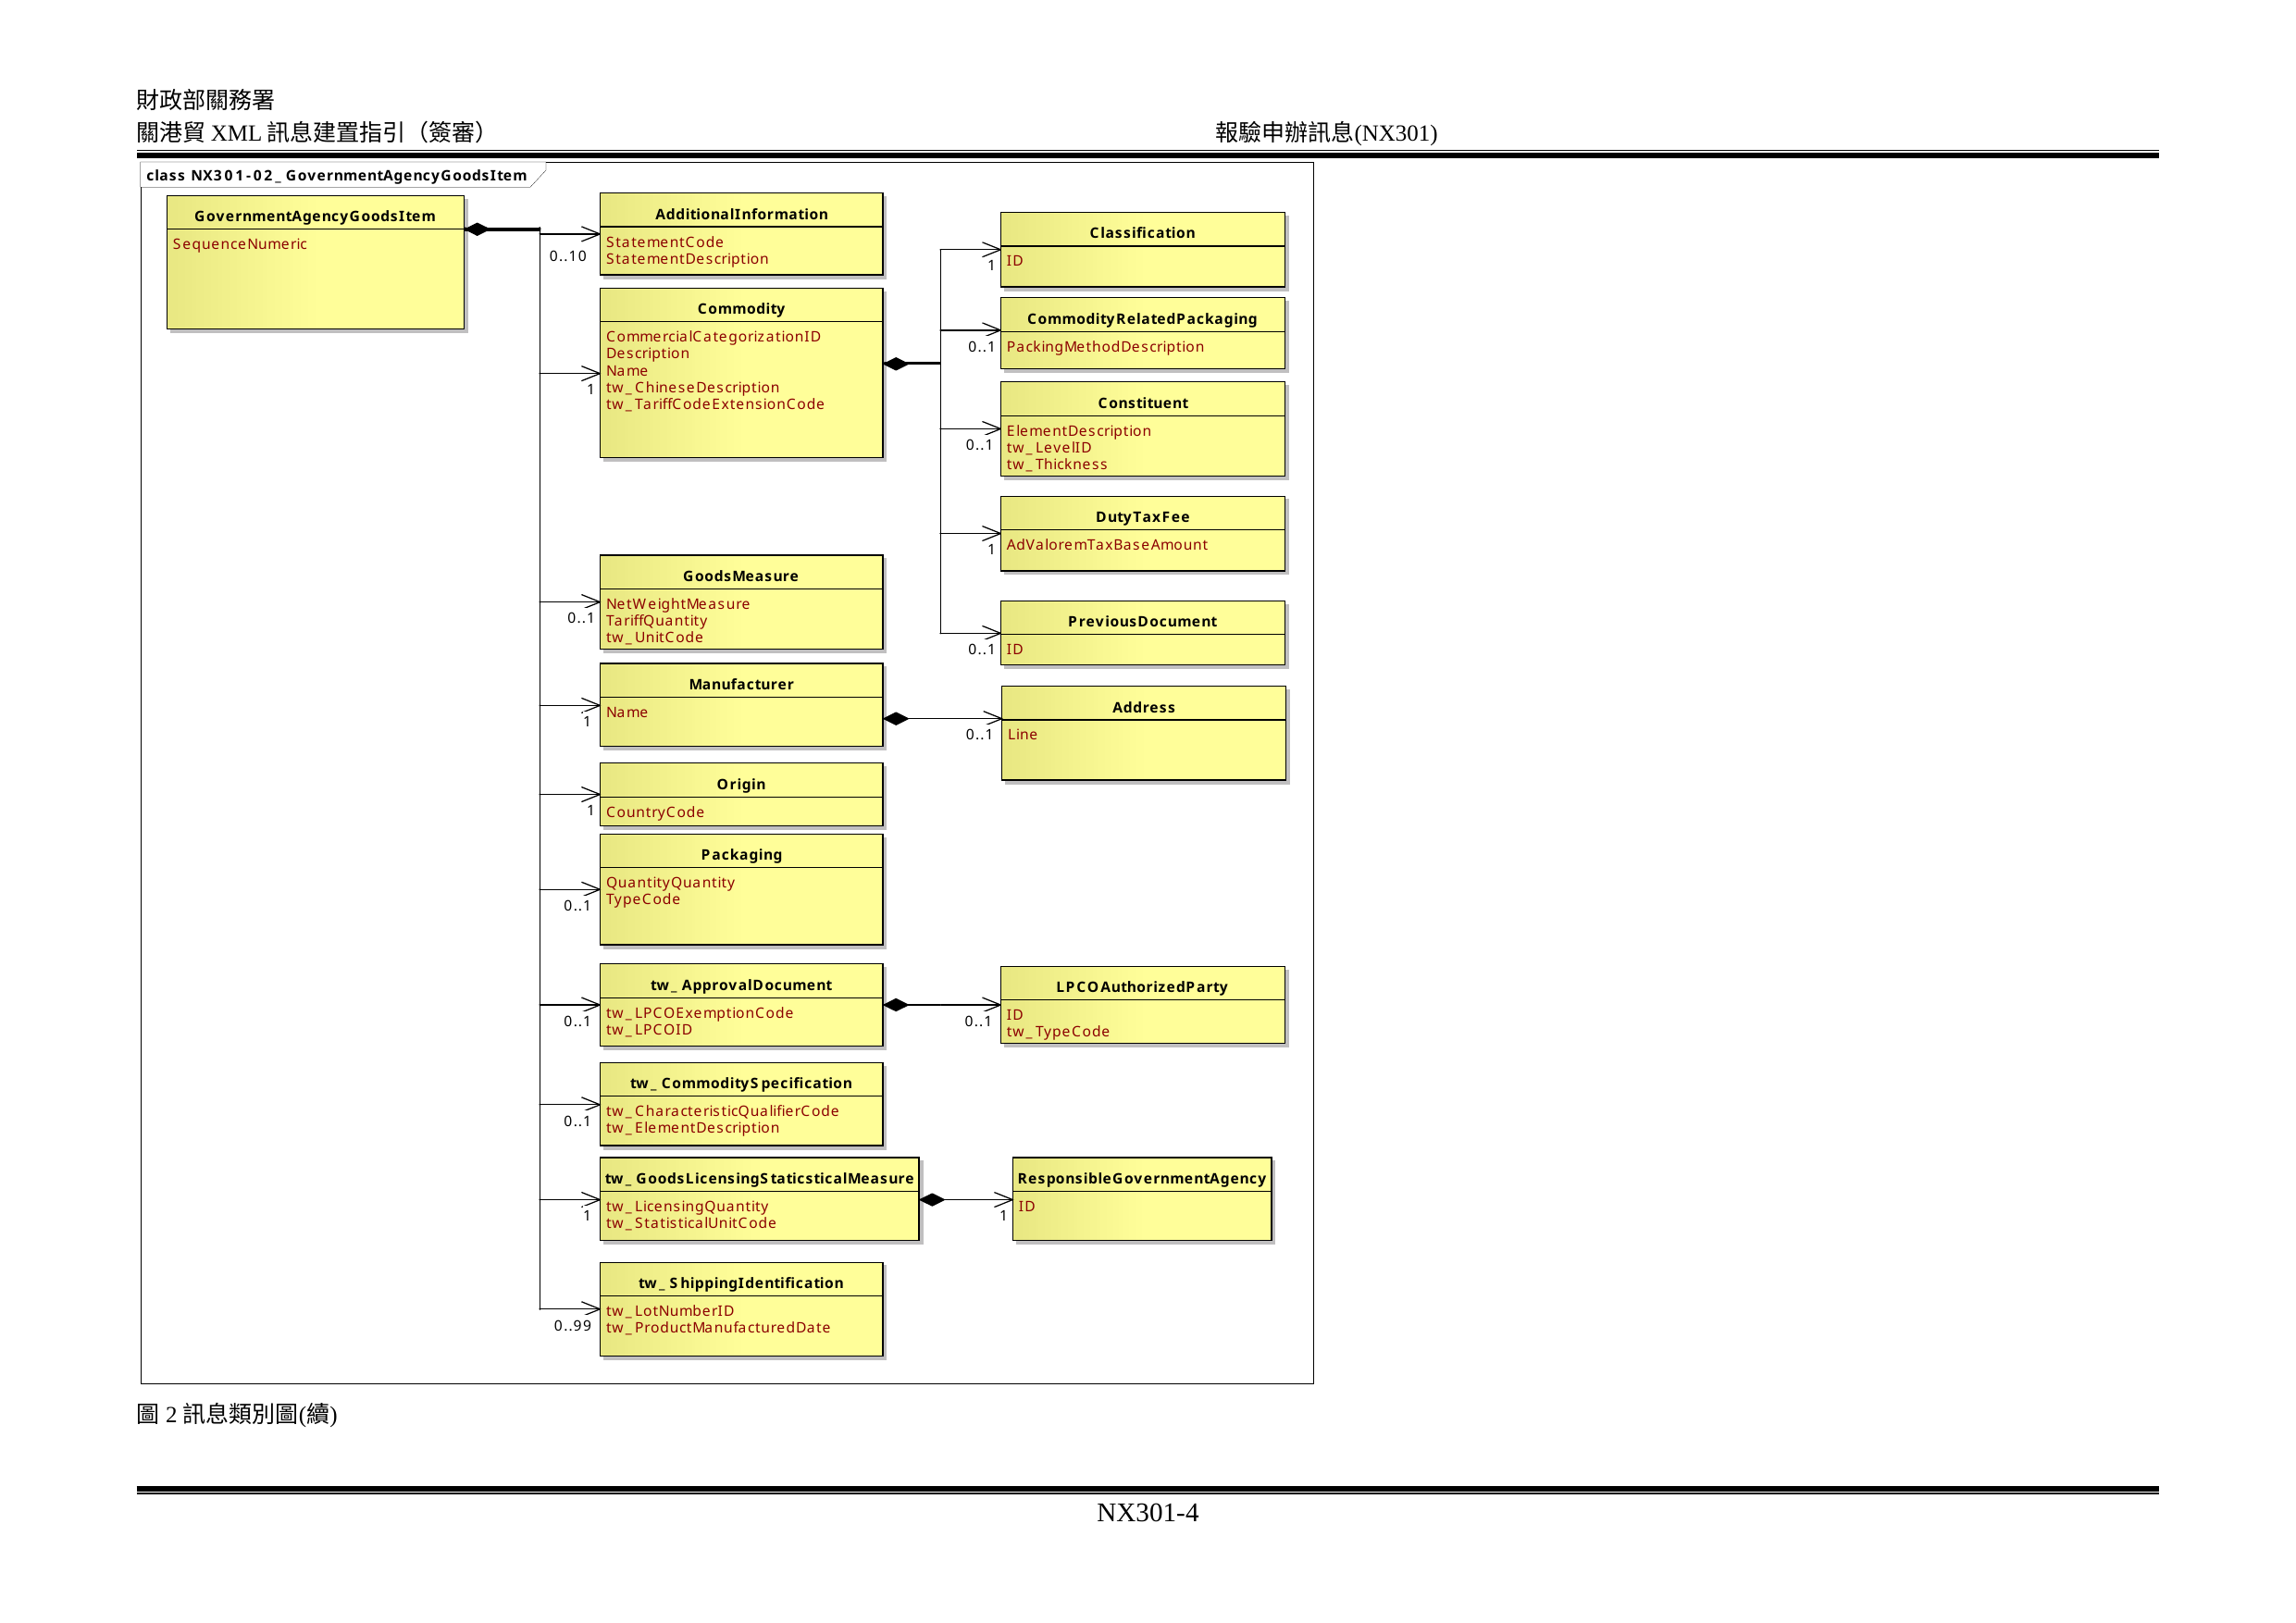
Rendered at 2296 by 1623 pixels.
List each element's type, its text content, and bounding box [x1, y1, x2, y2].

text 圖 2 訊息類別圖(續) [137, 1392, 2159, 1431]
